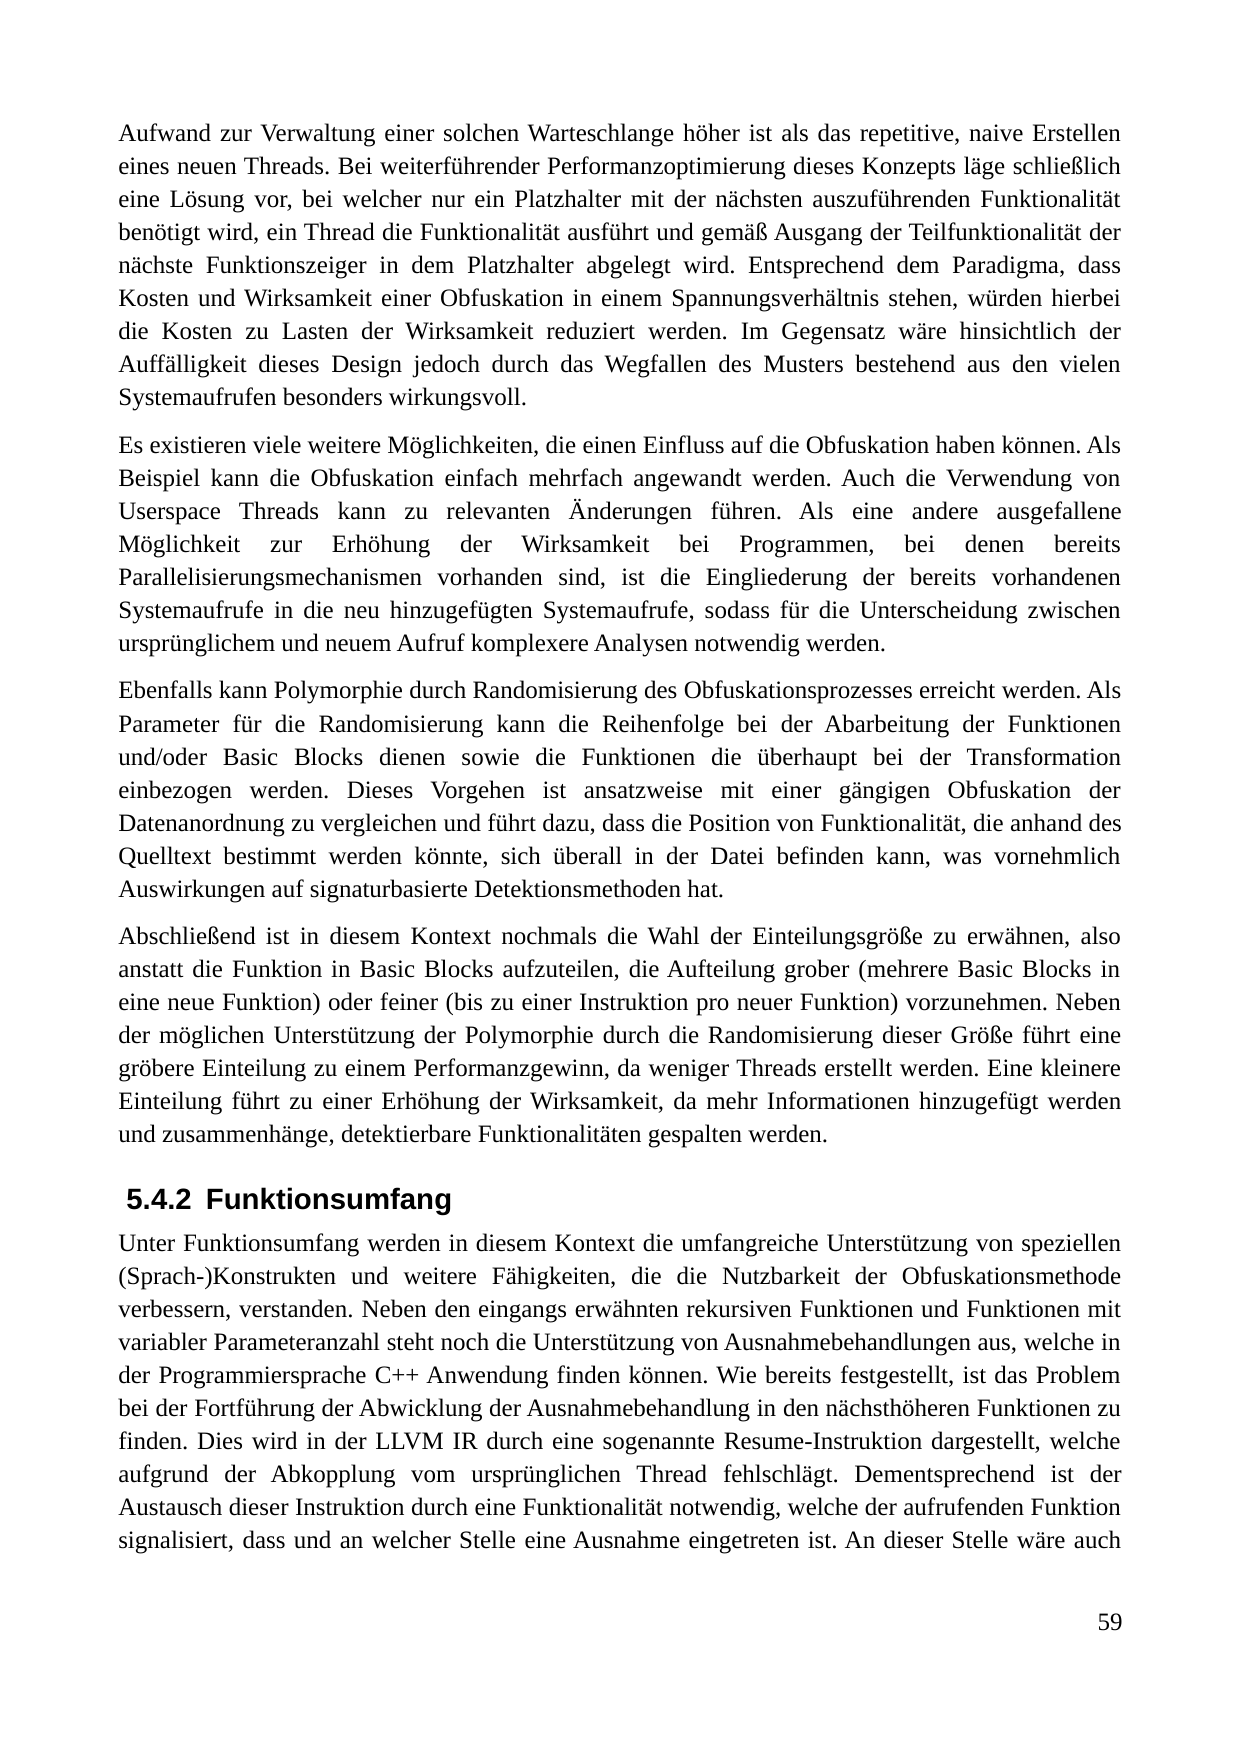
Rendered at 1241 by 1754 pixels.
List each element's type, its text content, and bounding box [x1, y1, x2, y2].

text Abschließend ist in diesem Kontext nochmals die Wahl der Einteilungsgröße zu erwähnen, also anstatt die Funktion in Basic Blocks aufzuteilen, die Aufteilung grober (mehrere Basic Blocks in eine neue Funktion) oder feiner (bis zu einer Instruktion pro neuer Funktion) vorzunehmen. Neben der möglichen Unterstützung der Polymorphie durch die Randomisierung dieser Größe führt eine gröbere Einteilung zu einem Performanzgewinn, da weniger Threads erstellt werden. Eine kleinere Einteilung führt zu einer Erhöhung der Wirksamkeit, da mehr Informationen hinzugefügt werden und zusammenhänge, detektierbare Funktionalitäten gespalten werden. [118, 921, 1122, 1148]
text Ebenfalls kann Polymorphie durch Randomisierung des Obfuskationsprozesses erreicht werden. Als Parameter für die Randomisierung kann die Reihenfolge bei der Abarbeitung der Funktionen und/oder Basic Blocks dienen sowie die Funktionen die überhaupt bei der Transformation einbezogen werden. Dieses Vorgehen ist ansatzweise mit einer gängigen Obfuskation der Datenanordnung zu vergleichen und führt dazu, dass die Position von Funktionalität, die anhand des Quelltext bestimmt werden könnte, sich überall in der Datei befinden kann, was vornehmlich Auswirkungen auf signaturbasierte Detektionsmethoden hat. [118, 676, 1122, 902]
text Unter Funktionsumfang werden in diesem Kontext die umfangreiche Unterstützung von speziellen (Sprach-)Konstrukten und weitere Fähigkeiten, die die Nutzbarkeit der Obfuskationsmethode verbessern, verstanden. Neben den eingangs erwähnten rekursiven Funktionen und Funktionen mit variabler Parameteranzahl steht noch die Unterstützung von Ausnahmebehandlungen aus, welche in der Programmiersprache C++ Anwendung finden können. Wie bereits festgestellt, ist das Problem bei der Fortführung der Abwicklung der Ausnahmebehandlung in den nächsthöheren Funktionen zu finden. Dies wird in der LLVM IR durch eine sogenannte Resume-Instruktion dargestellt, welche aufgrund der Abkopplung vom ursprünglichen Thread fehlschlägt. Dementsprechend ist der Austausch dieser Instruktion durch eine Funktionalität notwendig, welche der aufrufenden Funktion signalisiert, dass und an welcher Stelle eine Ausnahme eingetreten ist. An dieser Stelle wäre auch [118, 1228, 1122, 1554]
text Aufwand zur Verwaltung einer solchen Warteschlange höher ist als das repetitive, naive Erstellen eines neuen Threads. Bei weiterführender Performanzoptimierung dieses Konzepts läge schließlich eine Lösung vor, bei welcher nur ein Platzhalter mit der nächsten auszuführenden Funktionalität benötigt wird, ein Thread die Funktionalität ausführt und gemäß Ausgang der Teilfunktionalität der nächste Funktionszeiger in dem Platzhalter abgelegt wird. Entsprechend dem Paradigma, dass Kosten und Wirksamkeit einer Obfuskation in einem Spannungsverhältnis stehen, würden hierbei die Kosten zu Lasten der Wirksamkeit reduziert werden. Im Gegensatz wäre hinsichtlich der Auffälligkeit dieses Design jedoch durch das Wegfallen des Musters bestehend aus den vielen Systemaufrufen besonders wirkungsvoll. [118, 118, 1122, 411]
subtitle Funktionsumfang [118, 1182, 1122, 1215]
text Es existieren viele weitere Möglichkeiten, die einen Einfluss auf die Obfuskation haben können. Als Beispiel kann die Obfuskation einfach mehrfach angewandt werden. Auch die Verwendung von Userspace Threads kann zu relevanten Änderungen führen. Als eine andere ausgefallene Möglichkeit zur Erhöhung der Wirksamkeit bei Programmen, bei denen bereits Parallelisierungsmechanismen vorhanden sind, ist die Eingliederung der bereits vorhandenen Systemaufrufe in die neu hinzugefügten Systemaufrufe, sodass für die Unterscheidung zwischen ursprünglichem und neuem Aufruf komplexere Analysen notwendig werden. [118, 430, 1122, 657]
